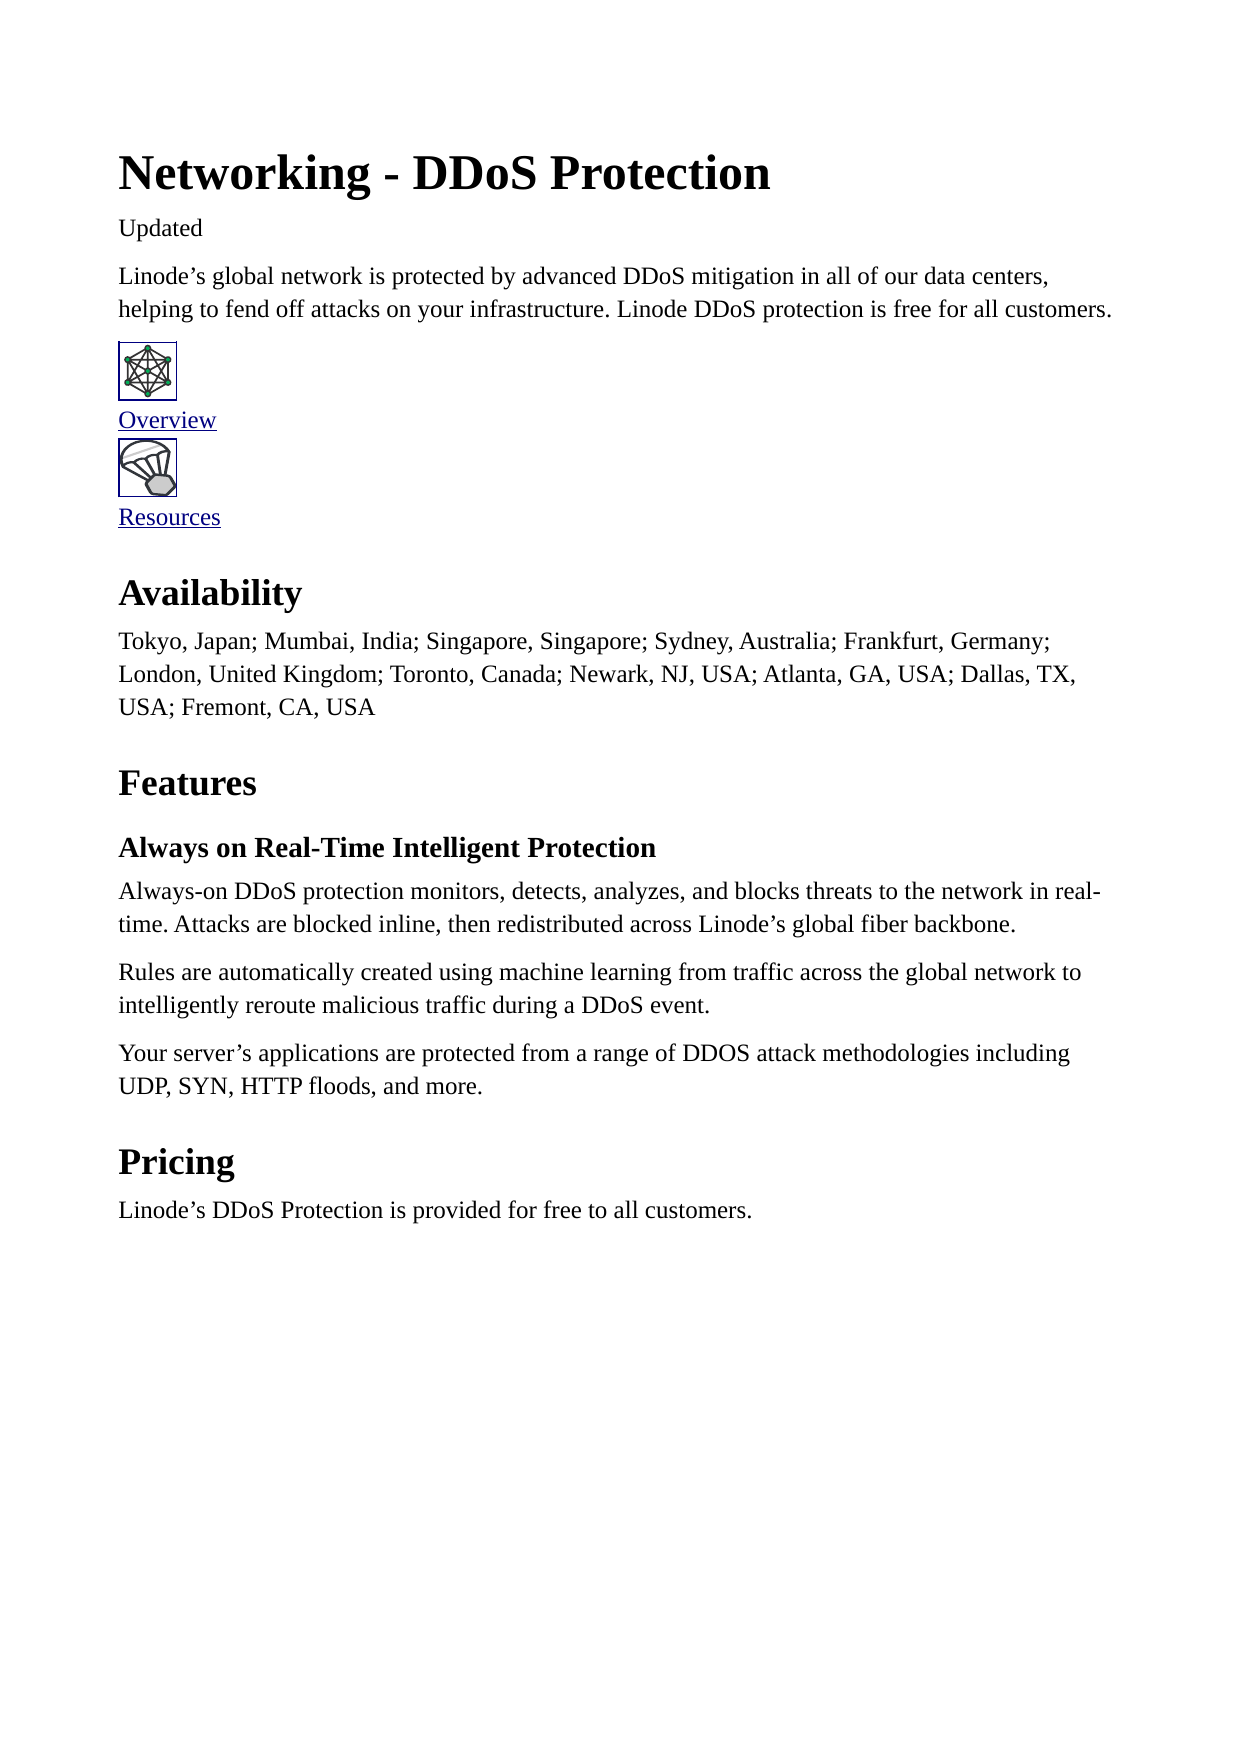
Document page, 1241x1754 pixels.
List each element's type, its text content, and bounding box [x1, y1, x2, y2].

subtitle Networking - DDoS Protection [118, 143, 1122, 201]
text Your server’s applications are protected from a range of DDOS attack methodologies including UDP, SYN, HTTP floods, and more. [118, 1038, 1122, 1099]
text Linode’s global network is protected by advanced DDoS mitigation in all of our data centers, helping to fend off attacks on your infrastructure. Linode DDoS protection is free for all customers. [118, 261, 1122, 322]
subtitle Features [118, 760, 1122, 803]
text Linode’s DDoS Protection is provided for free to all customers. [118, 1195, 1122, 1223]
subtitle Availability [118, 570, 1122, 613]
subtitle Pricing [118, 1139, 1122, 1182]
text Updated [118, 213, 1122, 242]
text Resources [118, 502, 1122, 530]
text Tokyo, Japan; Mumbai, India; Singapore, Singapore; Sydney, Australia; Frankfurt, Germany; London, United Kingdom; Toronto, Canada; Newark, NJ, USA; Atlanta, GA, USA; Dallas, TX, USA; Fremont, CA, USA [118, 626, 1122, 721]
subtitle Always on Real-Time Intelligent Protection [118, 830, 1122, 864]
text Always-on DDoS protection monitors, detects, analyzes, and blocks threats to the network in real-time. Attacks are blocked inline, then redistributed across Linode’s global fiber backbone. [118, 876, 1122, 938]
text Rules are automatically created using machine learning from traffic across the global network to intelligently reroute malicious traffic during a DDoS event. [118, 957, 1122, 1019]
text Overview [118, 405, 1122, 434]
